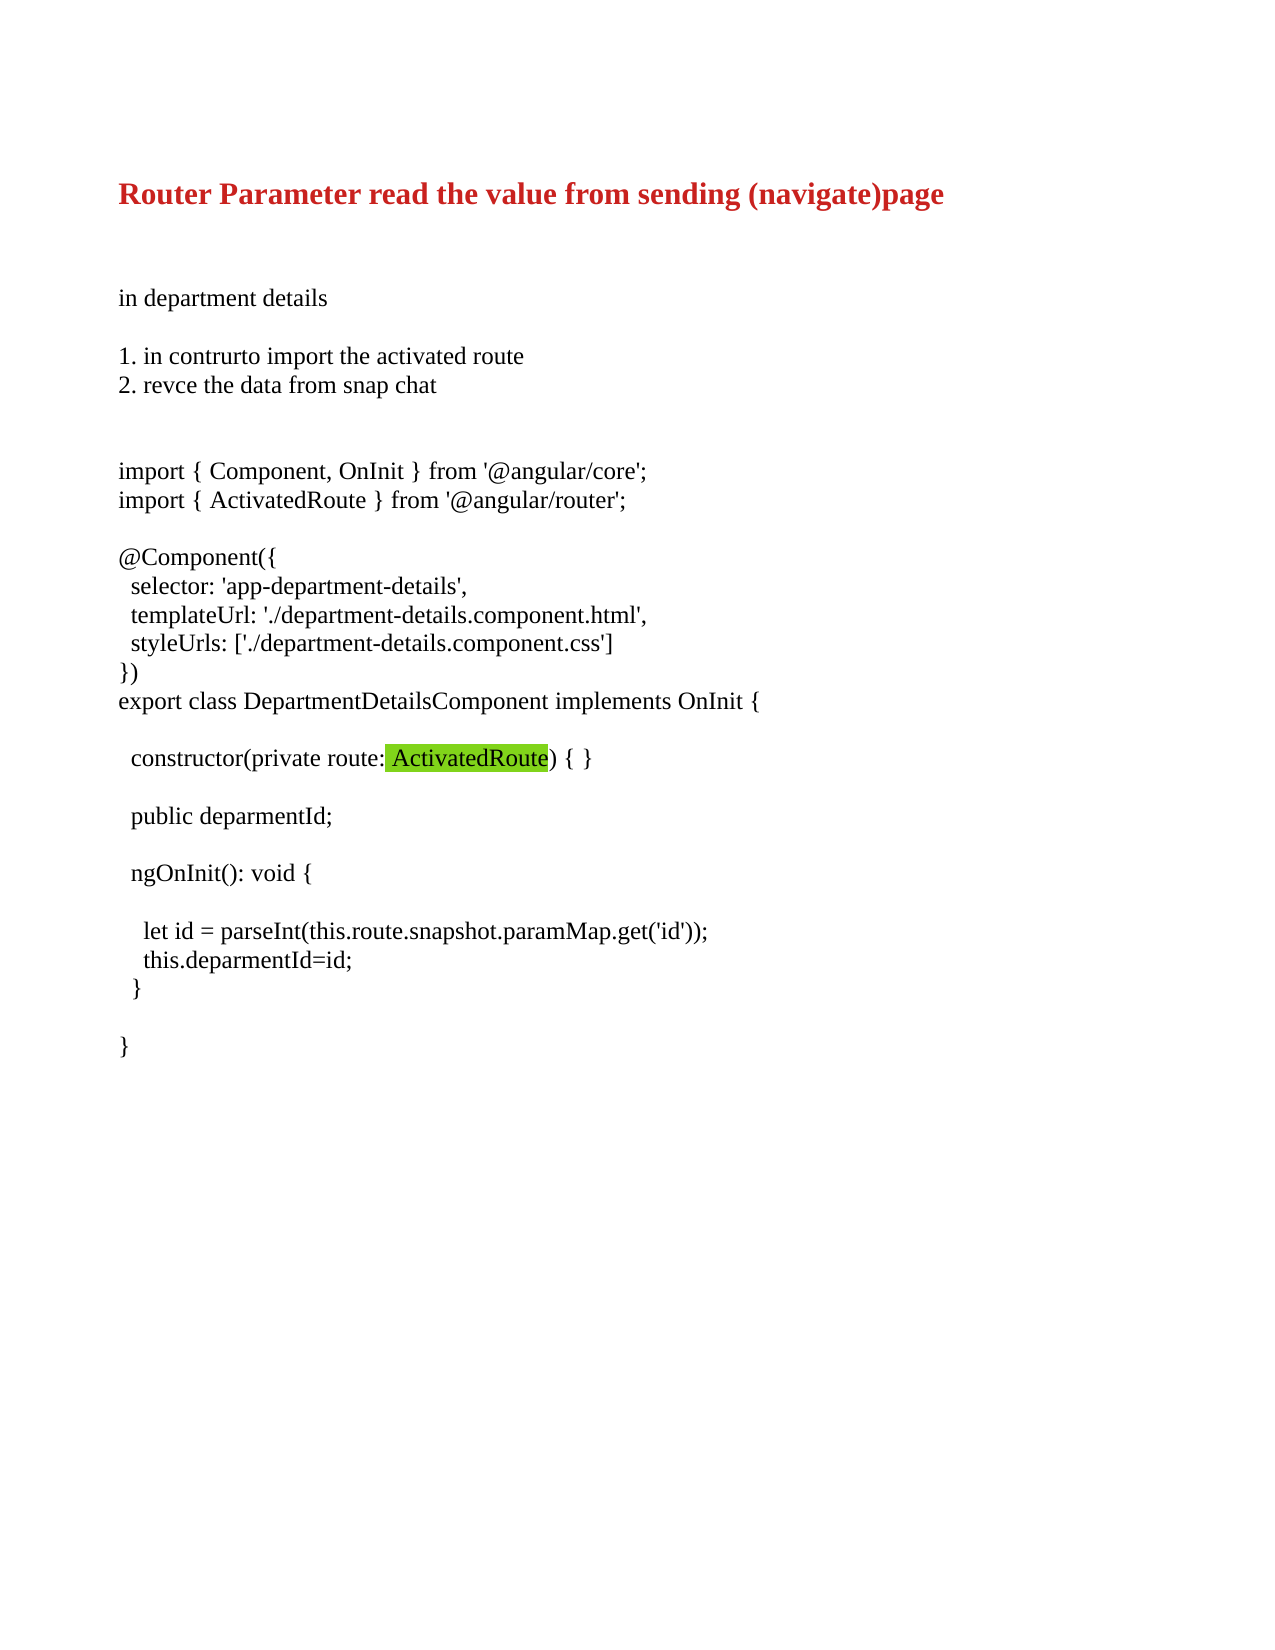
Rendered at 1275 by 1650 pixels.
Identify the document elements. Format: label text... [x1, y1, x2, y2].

text } [118, 973, 1157, 1002]
text @Component({ [118, 542, 1157, 571]
text }) [118, 657, 1157, 686]
text 2. revce the data from snap chat [118, 370, 1157, 398]
text this.deparmentId=id; [118, 945, 1157, 973]
text templateUrl: './department-details.component.html', [118, 600, 1157, 628]
text constructor(private route: ActivatedRoute) { } [118, 743, 1157, 772]
text ngOnInit(): void { [118, 858, 1157, 887]
text export class DepartmentDetailsComponent implements OnInit { [118, 686, 1157, 715]
text in department details [118, 283, 1157, 312]
text selector: 'app-department-details', [118, 571, 1157, 600]
text let id = parseInt(this.route.snapshot.paramMap.get('id')); [118, 916, 1157, 945]
text styleUrls: ['./department-details.component.css'] [118, 628, 1157, 657]
text import { Component, OnInit } from '@angular/core'; [118, 456, 1157, 485]
text Router Parameter read the value from sending (navigate)page [118, 176, 1157, 212]
text import { ActivatedRoute } from '@angular/router'; [118, 485, 1157, 513]
text public deparmentId; [118, 801, 1157, 830]
text } [118, 1031, 1157, 1060]
text 1. in contrurto import the activated route [118, 341, 1157, 370]
